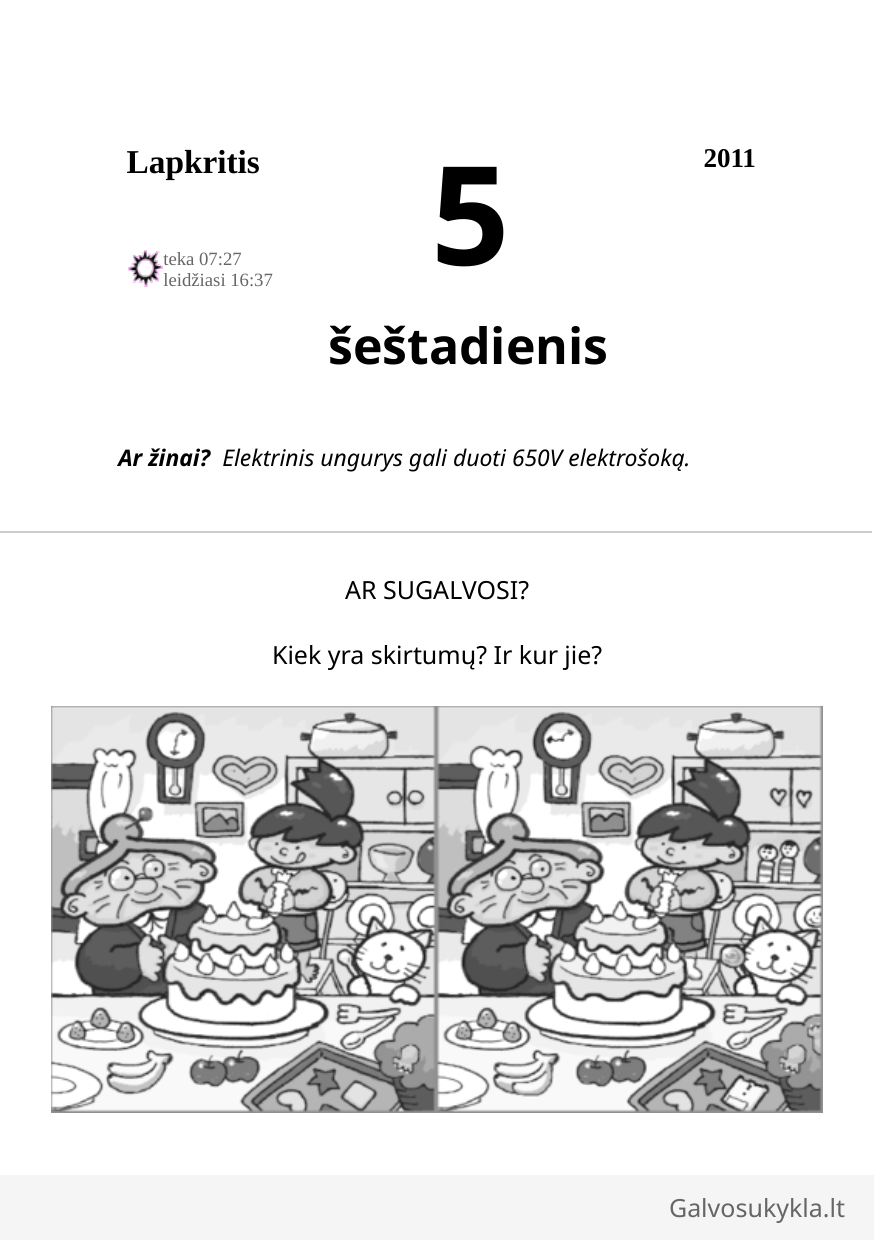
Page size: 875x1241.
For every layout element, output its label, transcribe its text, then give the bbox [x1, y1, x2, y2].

table_header 2011 [638, 118, 756, 379]
text AR SUGALVOSI? [118, 573, 756, 607]
text Ar žinai? Elektrinis ungurys gali duoti 650V elektrošoką. [118, 442, 756, 473]
text Kiek yra skirtumų? Ir kur jie? [118, 638, 756, 672]
picture [127, 250, 164, 288]
table_header [118, 288, 298, 379]
table_header Lapkritis teka 07:27 leidžiasi 16:37 [118, 118, 298, 287]
table_header 5 šeštadienis [299, 118, 638, 379]
